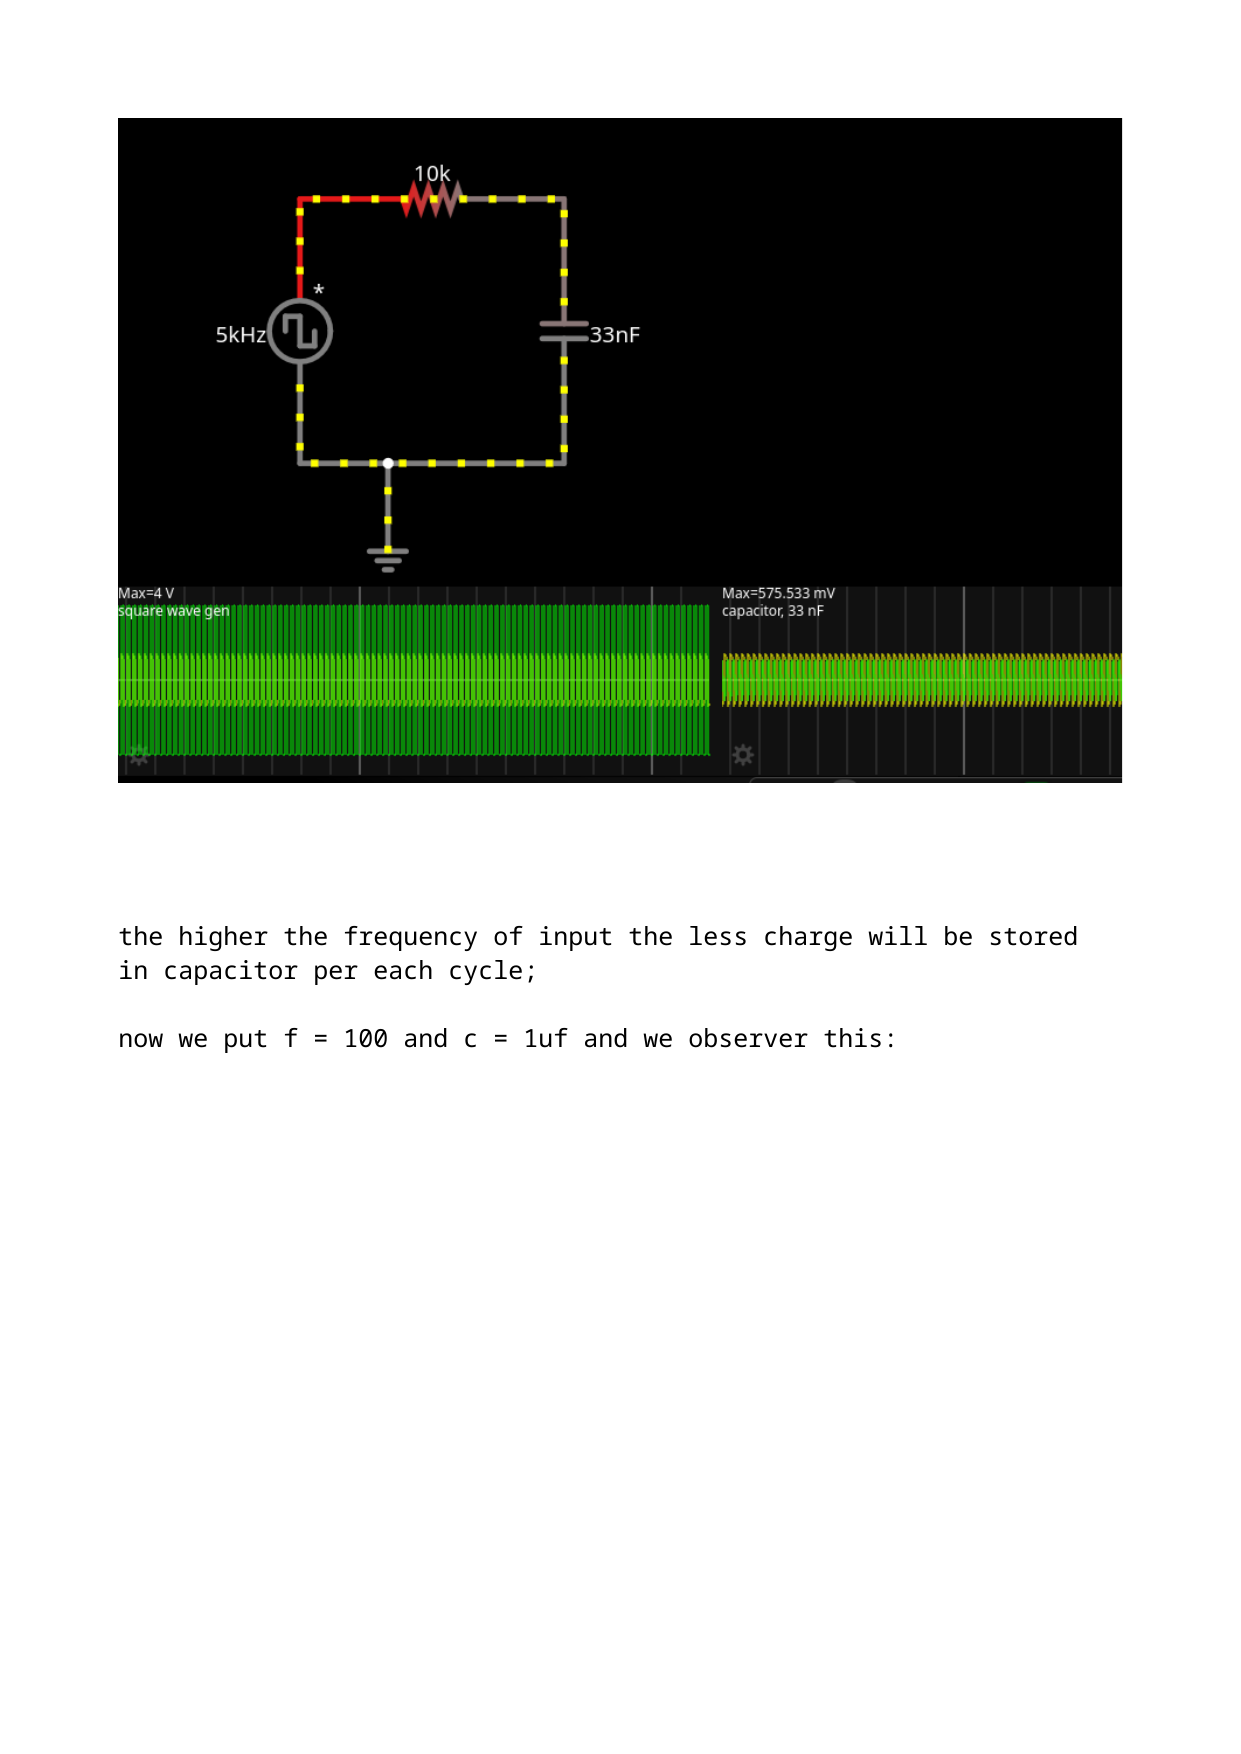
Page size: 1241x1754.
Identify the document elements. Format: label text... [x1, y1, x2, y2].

picture [118, 118, 1123, 783]
text the higher the frequency of input the less charge will be stored in capacitor per each cycle; [118, 918, 1122, 987]
text now we put f = 100 and c = 1uf and we observer this: [118, 1021, 1122, 1055]
